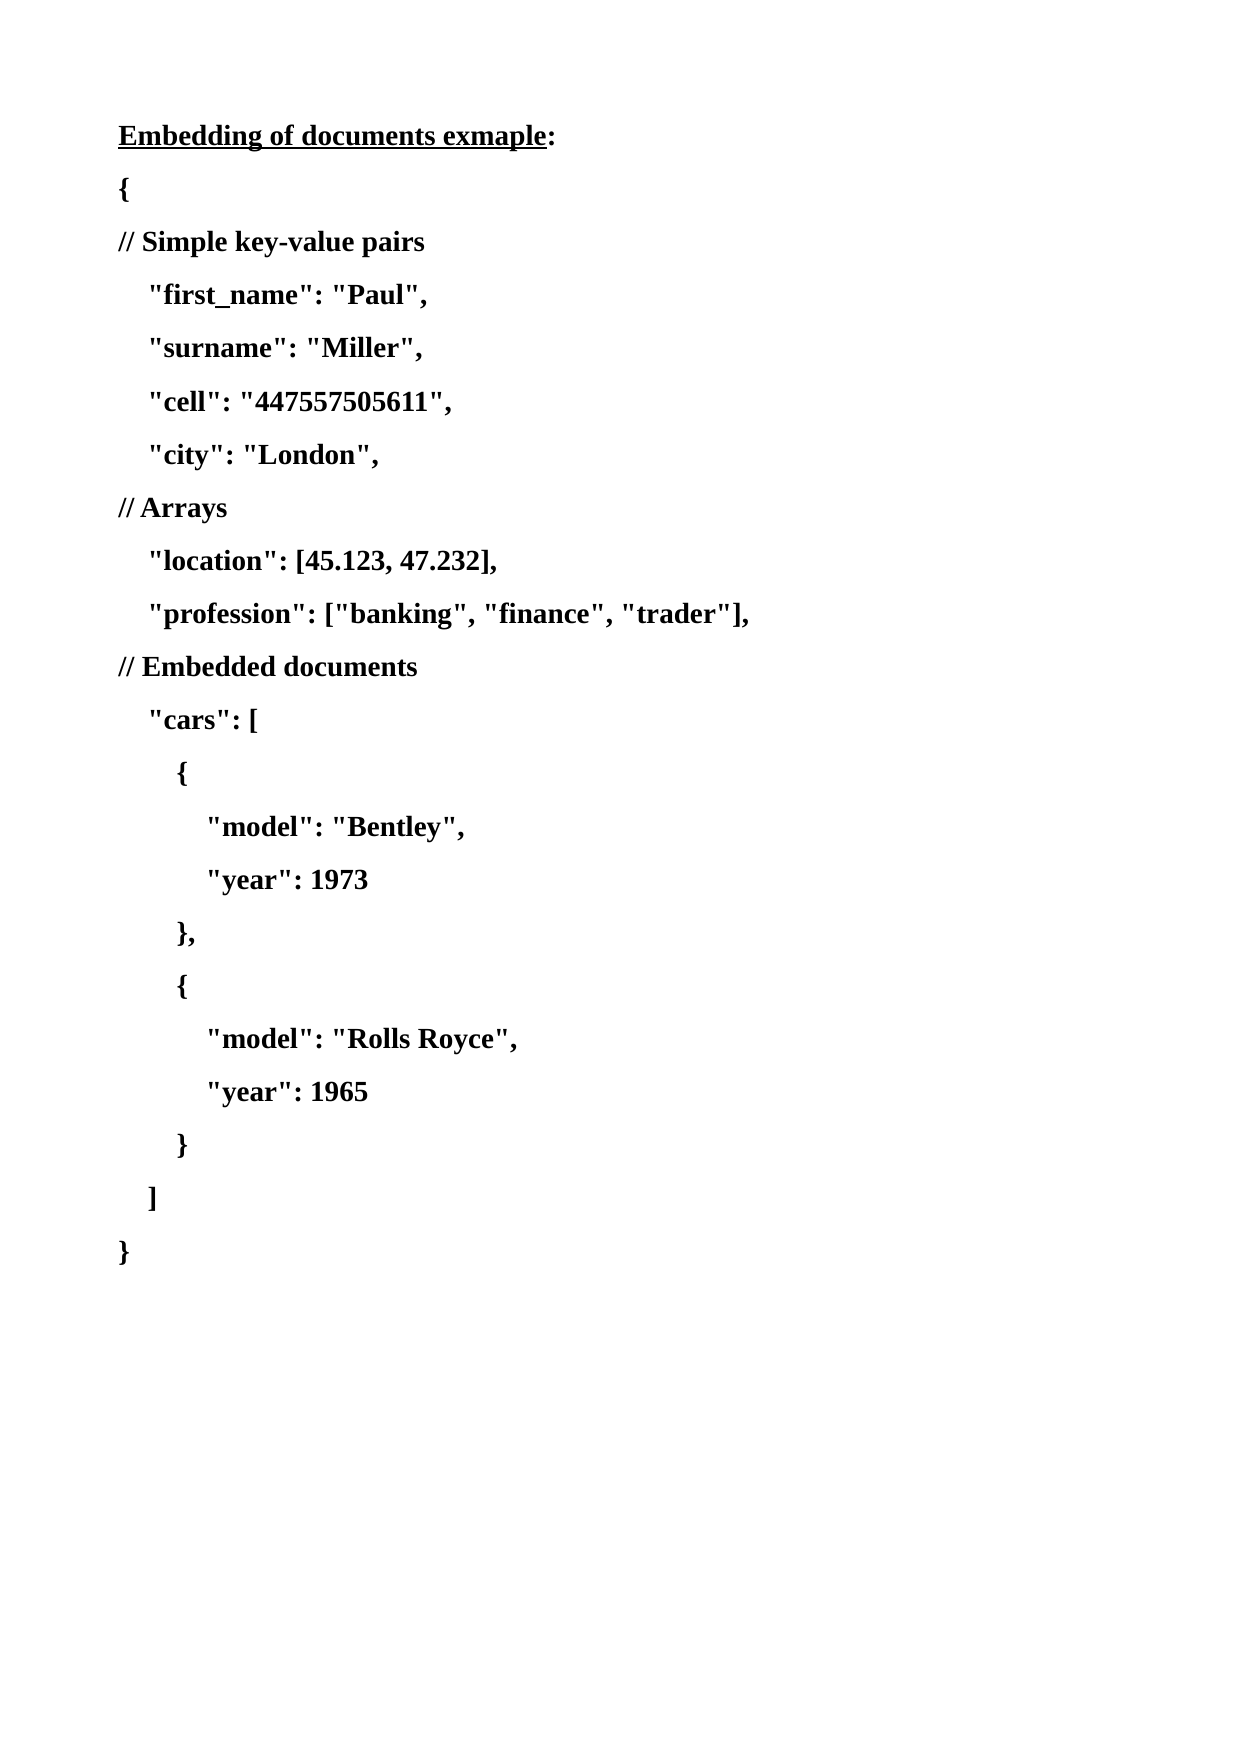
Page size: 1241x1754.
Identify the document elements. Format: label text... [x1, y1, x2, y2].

text } [118, 1234, 1122, 1267]
text "year": 1973 [118, 862, 1122, 895]
text { [118, 171, 1122, 205]
text "year": 1965 [118, 1074, 1122, 1108]
text { [118, 968, 1122, 1002]
text "cars": [ [118, 702, 1122, 736]
text "model": "Rolls Royce", [118, 1021, 1122, 1055]
text } [118, 1127, 1122, 1161]
text // Arrays [118, 490, 1122, 523]
text ] [118, 1181, 1122, 1214]
text { [118, 756, 1122, 789]
text "profession": ["banking", "finance", "trader"], [118, 596, 1122, 630]
text }, [118, 915, 1122, 948]
text // Embedded documents [118, 649, 1122, 683]
text "city": "London", [118, 437, 1122, 470]
text "model": "Bentley", [118, 809, 1122, 842]
text "surname": "Miller", [118, 331, 1122, 364]
text "first_name": "Paul", [118, 277, 1122, 311]
text Embedding of documents exmaple: [118, 118, 1122, 152]
text // Simple key-value pairs [118, 224, 1122, 258]
text "location": [45.123, 47.232], [118, 543, 1122, 577]
text "cell": "447557505611", [118, 384, 1122, 417]
